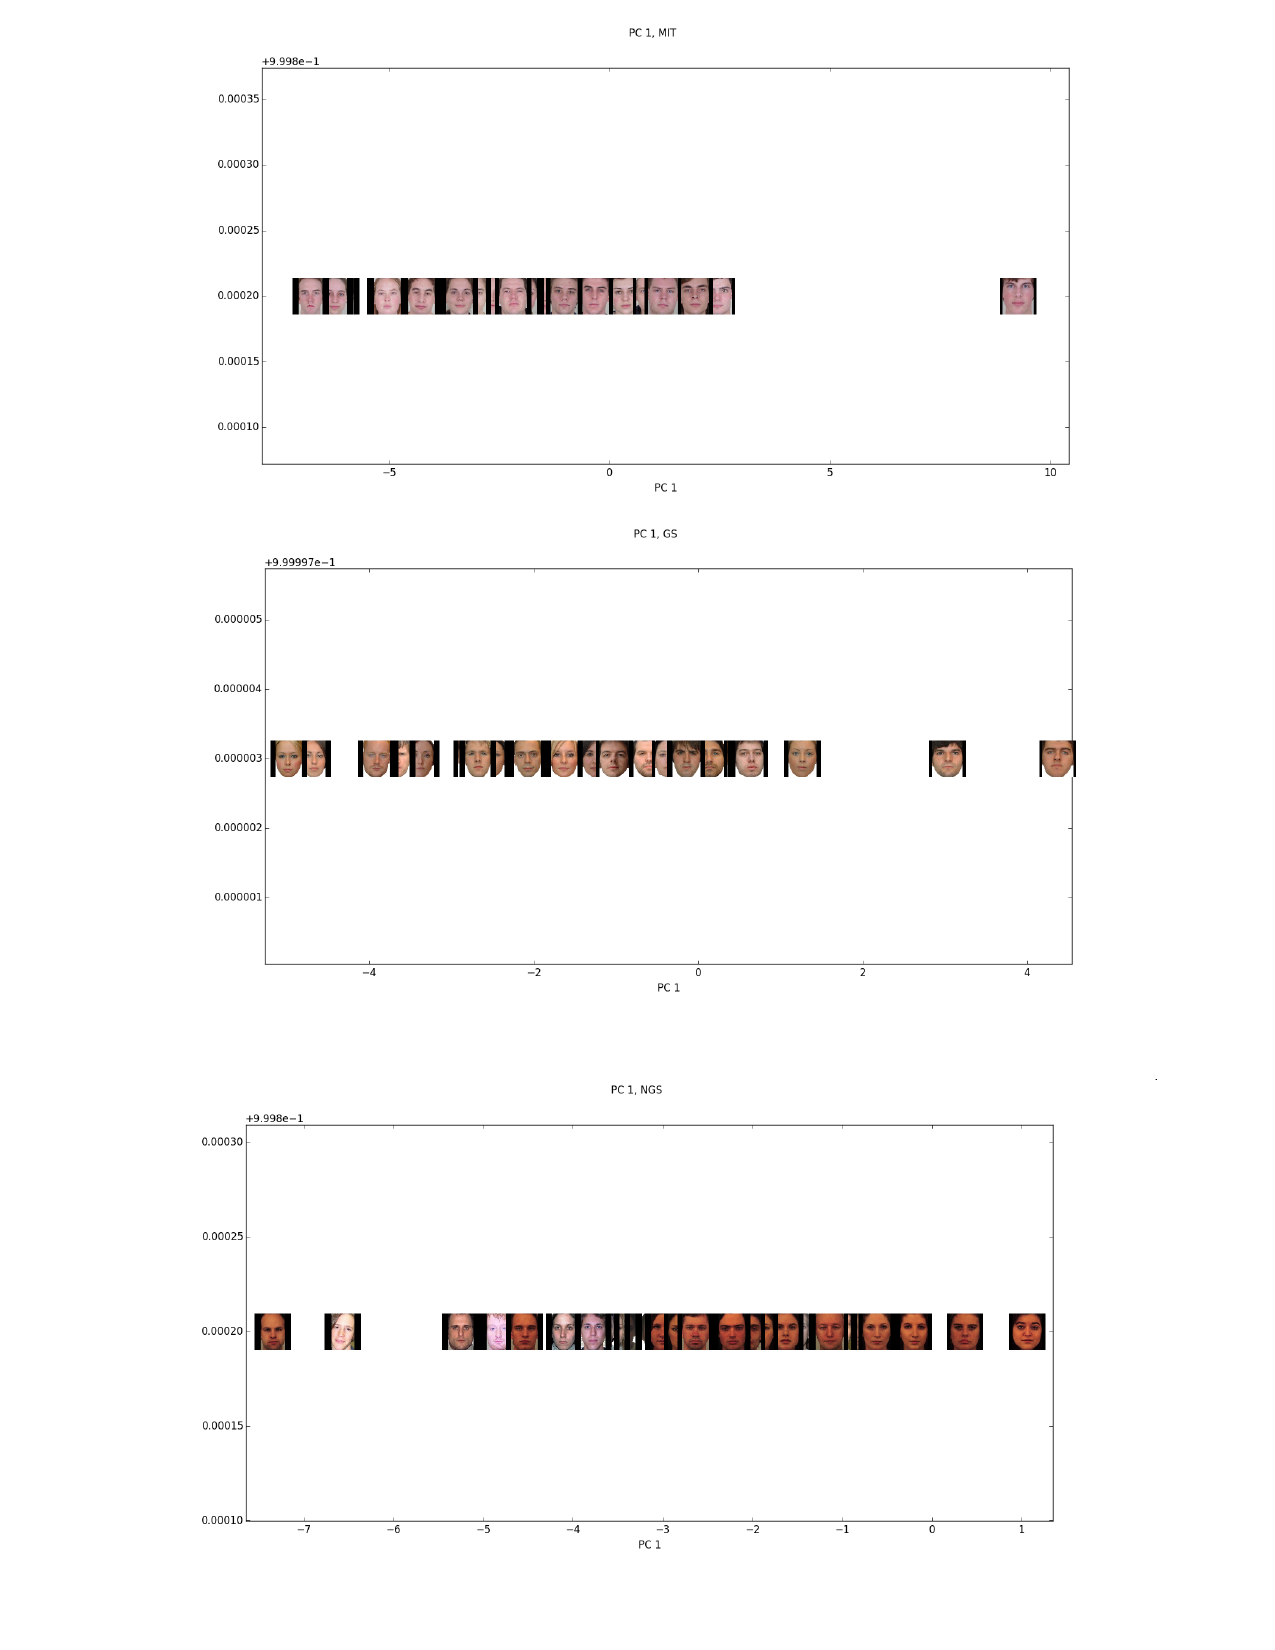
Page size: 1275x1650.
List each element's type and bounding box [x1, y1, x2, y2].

picture [132, 19, 1172, 513]
picture [117, 1075, 1156, 1570]
picture [135, 519, 1175, 1013]
